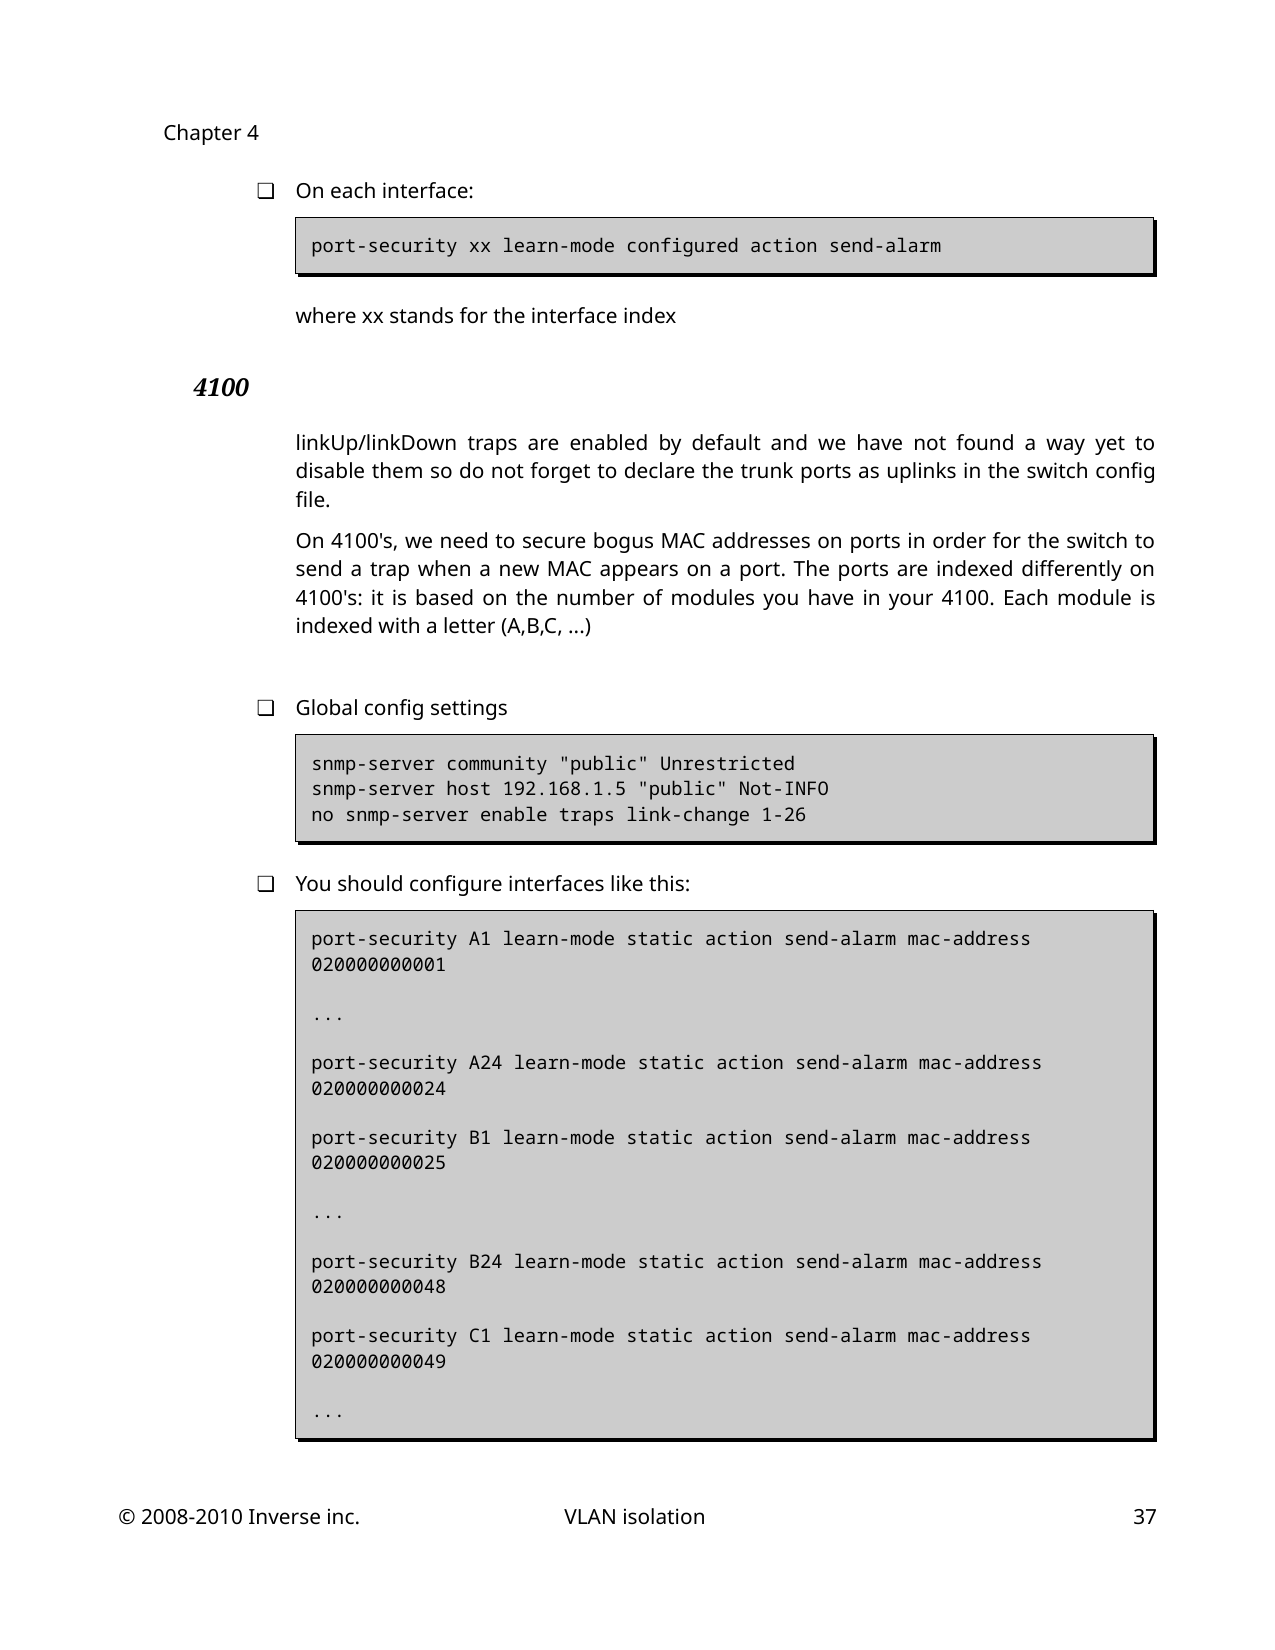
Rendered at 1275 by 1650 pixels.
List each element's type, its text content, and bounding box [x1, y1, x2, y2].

list ❏ You should configure interfaces like this: [256, 869, 1157, 897]
text where xx stands for the interface index [295, 301, 1157, 329]
text port-security B24 learn-mode static action send-alarm mac-address 020000000048 [296, 1232, 1153, 1299]
text ... [296, 984, 1153, 1026]
subtitle 4100 [156, 369, 1157, 403]
text ... [296, 1381, 1153, 1438]
text linkUp/linkDown traps are enabled by default and we have not found a way yet to disable them so do not forget to declare the trunk ports as uplinks in the switch config file. [295, 428, 1157, 513]
text port-security A24 learn-mode static action send-alarm mac-address 020000000024 [296, 1033, 1153, 1100]
text port-security xx learn-mode configured action send-alarm [296, 218, 1153, 273]
text On 4100's, we need to secure bogus MAC addresses on ports in order for the switch to send a trap when a new MAC appears on a port. The ports are indexed differently on 4100's: it is based on the number of modules you have in your 4100. Each module is indexed with a letter (A,B,C, ...) [295, 526, 1157, 639]
list ❏ On each interface: [256, 176, 1157, 204]
list ❏ Global config settings [256, 693, 1157, 721]
text port-security A1 learn-mode static action send-alarm mac-address 020000000001 [296, 911, 1153, 977]
text port-security C1 learn-mode static action send-alarm mac-address 020000000049 [296, 1307, 1153, 1374]
text ... [296, 1183, 1153, 1224]
text port-security B1 learn-mode static action send-alarm mac-address 020000000025 [296, 1108, 1153, 1175]
text snmp-server community "public" Unrestricted snmp-server host 192.168.1.5 "public" Not-INFO no snmp-server enable traps link-change 1-26 [296, 735, 1153, 841]
